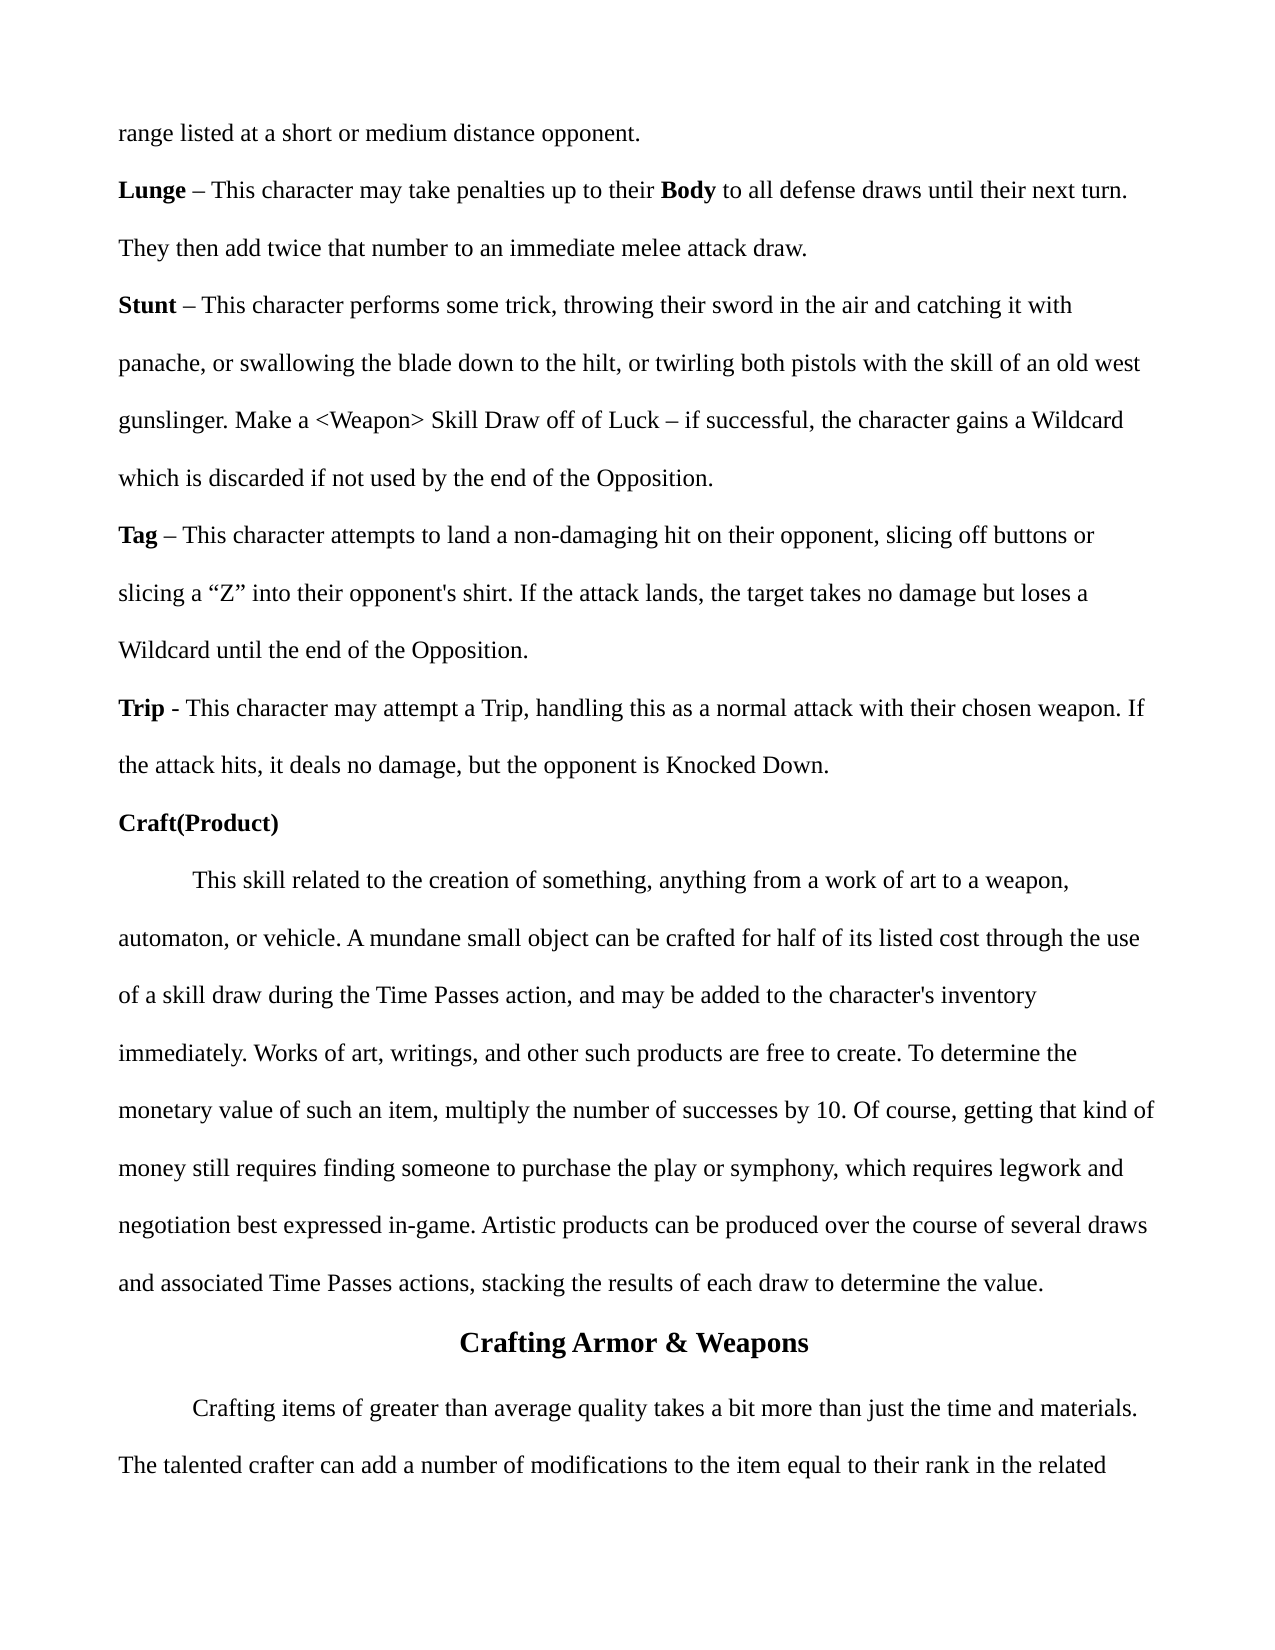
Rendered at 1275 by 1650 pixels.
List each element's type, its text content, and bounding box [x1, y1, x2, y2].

text Craft(Product) [118, 808, 1157, 837]
text Stunt – This character performs some trick, throwing their sword in the air and catching it with [118, 291, 1157, 319]
text range listed at a short or medium distance opponent. [118, 118, 1157, 147]
text Lunge – This character may take penalties up to their Body to all defense draws until their next turn. They then add twice that number to an immediate melee attack draw. [118, 176, 1157, 262]
text panache, or swallowing the blade down to the hilt, or twirling both pistols with the skill of an old west [118, 348, 1157, 377]
text gunslinger. Make a <Weapon> Skill Draw off of Luck – if successful, the character gains a Wildcard which is discarded if not used by the end of the Opposition. [118, 406, 1157, 492]
text slicing a “Z” into their opponent's shirt. If the attack lands, the target takes no damage but loses a Wildcard until the end of the Opposition. [118, 578, 1157, 664]
text Crafting items of greater than average quality takes a bit more than just the time and materials. The talented crafter can add a number of modifications to the item equal to their rank in the related [118, 1393, 1157, 1479]
text Tag – This character attempts to land a non-damaging hit on their opponent, slicing off buttons or [118, 521, 1157, 549]
text Crafting Armor & Weapons [118, 1326, 1157, 1359]
text This skill related to the creation of something, anything from a work of art to a weapon, automaton, or vehicle. A mundane small object can be crafted for half of its listed cost through the use of a skill draw during the Time Passes action, and may be added to the character's inventory immediately. Works of art, writings, and other such products are free to create. To determine the monetary value of such an item, multiply the number of successes by 10. Of course, getting that kind of money still requires finding someone to purchase the play or symphony, which requires legwork and negotiation best expressed in-game. Artistic products can be produced over the course of several draws and associated Time Passes actions, stacking the results of each draw to determine the value. [118, 866, 1157, 1297]
text Trip - This character may attempt a Trip, handling this as a normal attack with their chosen weapon. If the attack hits, it deals no damage, but the opponent is Knocked Down. [118, 693, 1157, 779]
